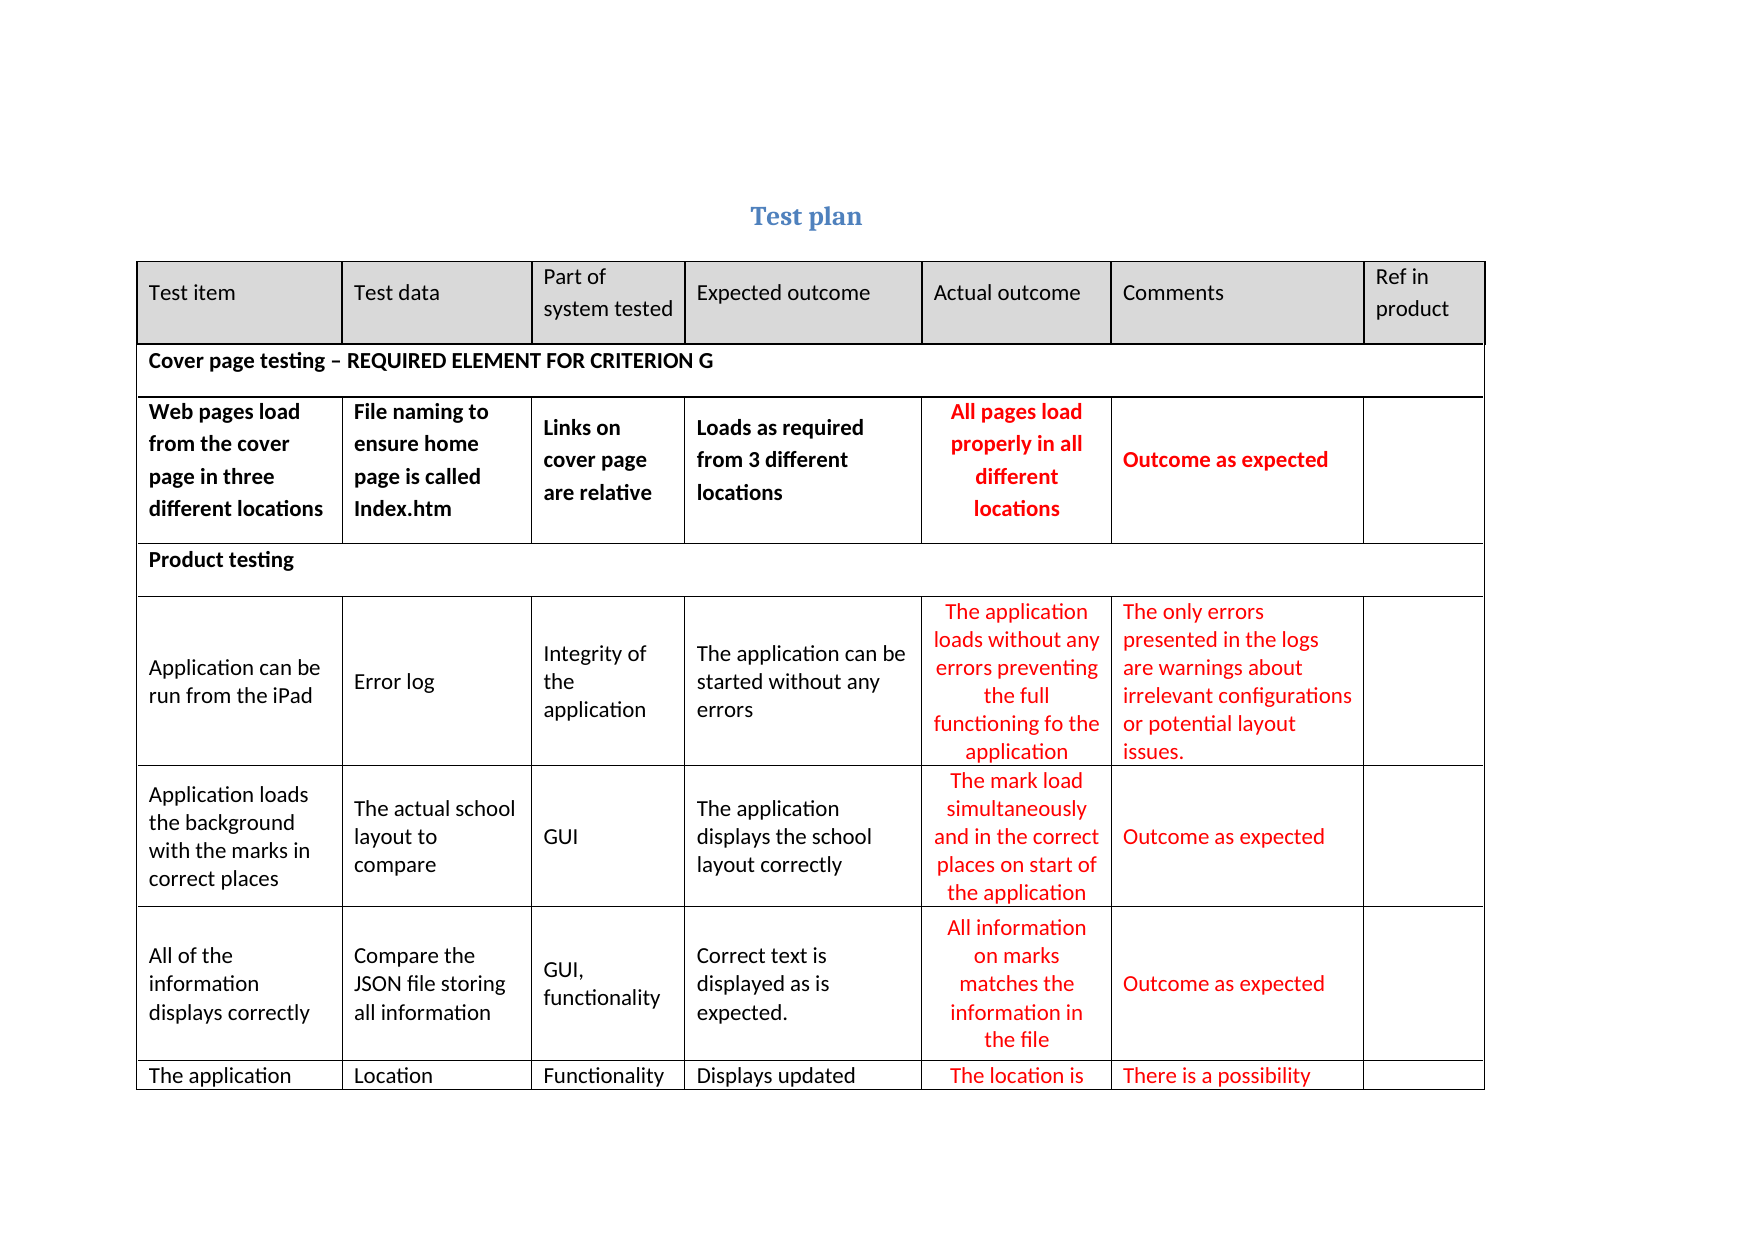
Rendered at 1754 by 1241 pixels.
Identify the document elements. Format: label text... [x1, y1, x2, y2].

table_cell Part of system tested [533, 262, 684, 343]
table_cell [1364, 596, 1484, 765]
table_cell The location is [922, 1061, 1111, 1089]
table_cell Location [343, 1061, 531, 1089]
table_cell GUI, functionality [532, 907, 684, 1060]
table_cell The only errors presented in the logs are warnings about irrelevant configurations or potential layout issues. [1112, 597, 1363, 765]
table_cell Loads as required from 3 different locations [685, 398, 921, 543]
table_cell Compare the JSON file storing all information [343, 907, 531, 1060]
table_cell The mark load simultaneously and in the correct places on start of the application [922, 766, 1111, 906]
table_header Test plan [137, 150, 1485, 261]
table_cell Displays updated [685, 1061, 921, 1089]
table_cell Actual outcome [923, 262, 1110, 343]
table_cell Test item [138, 262, 341, 343]
table_cell Application can be run from the iPad [137, 596, 342, 765]
table_cell [1364, 396, 1484, 543]
table_cell Ref in product [1365, 262, 1484, 343]
table_cell There is a possibility [1112, 1061, 1363, 1089]
table_cell Cover page testing – REQUIRED ELEMENT FOR CRITERION G [137, 343, 1484, 396]
table_cell GUI [532, 766, 684, 906]
table_cell The actual school layout to compare [343, 766, 531, 906]
table_cell [1364, 906, 1484, 1060]
table_cell All of the information displays correctly [137, 906, 342, 1060]
table_cell File naming to ensure home page is called Index.htm [343, 398, 531, 543]
table_cell [1364, 1060, 1484, 1089]
table_cell Error log [343, 597, 531, 765]
table_cell Outcome as expected [1112, 907, 1363, 1060]
table_cell Comments [1112, 262, 1363, 343]
table_cell Application loads the background with the marks in correct places [137, 765, 342, 906]
table_cell [1364, 765, 1484, 906]
table_cell Web pages load from the cover page in three different locations [137, 396, 342, 543]
table_cell Correct text is displayed as is expected. [685, 907, 921, 1060]
table_cell Outcome as expected [1112, 398, 1363, 543]
table_cell The application can be started without any errors [685, 597, 921, 765]
table_cell Product testing [137, 543, 1484, 596]
table_cell Outcome as expected [1112, 766, 1363, 906]
table_cell Functionality [532, 1061, 684, 1089]
table_cell Test data [343, 262, 531, 343]
table_cell All pages load properly in all different locations [922, 398, 1111, 543]
table_cell Integrity of the application [532, 597, 684, 765]
table_cell Expected outcome [686, 262, 921, 343]
table_cell Links on cover page are relative [532, 398, 684, 543]
table_cell The application [137, 1060, 342, 1089]
table_cell The application loads without any errors preventing the full functioning fo the application [922, 597, 1111, 765]
table_cell The application displays the school layout correctly [685, 766, 921, 906]
table_cell All information on marks matches the information in the file [922, 907, 1111, 1060]
